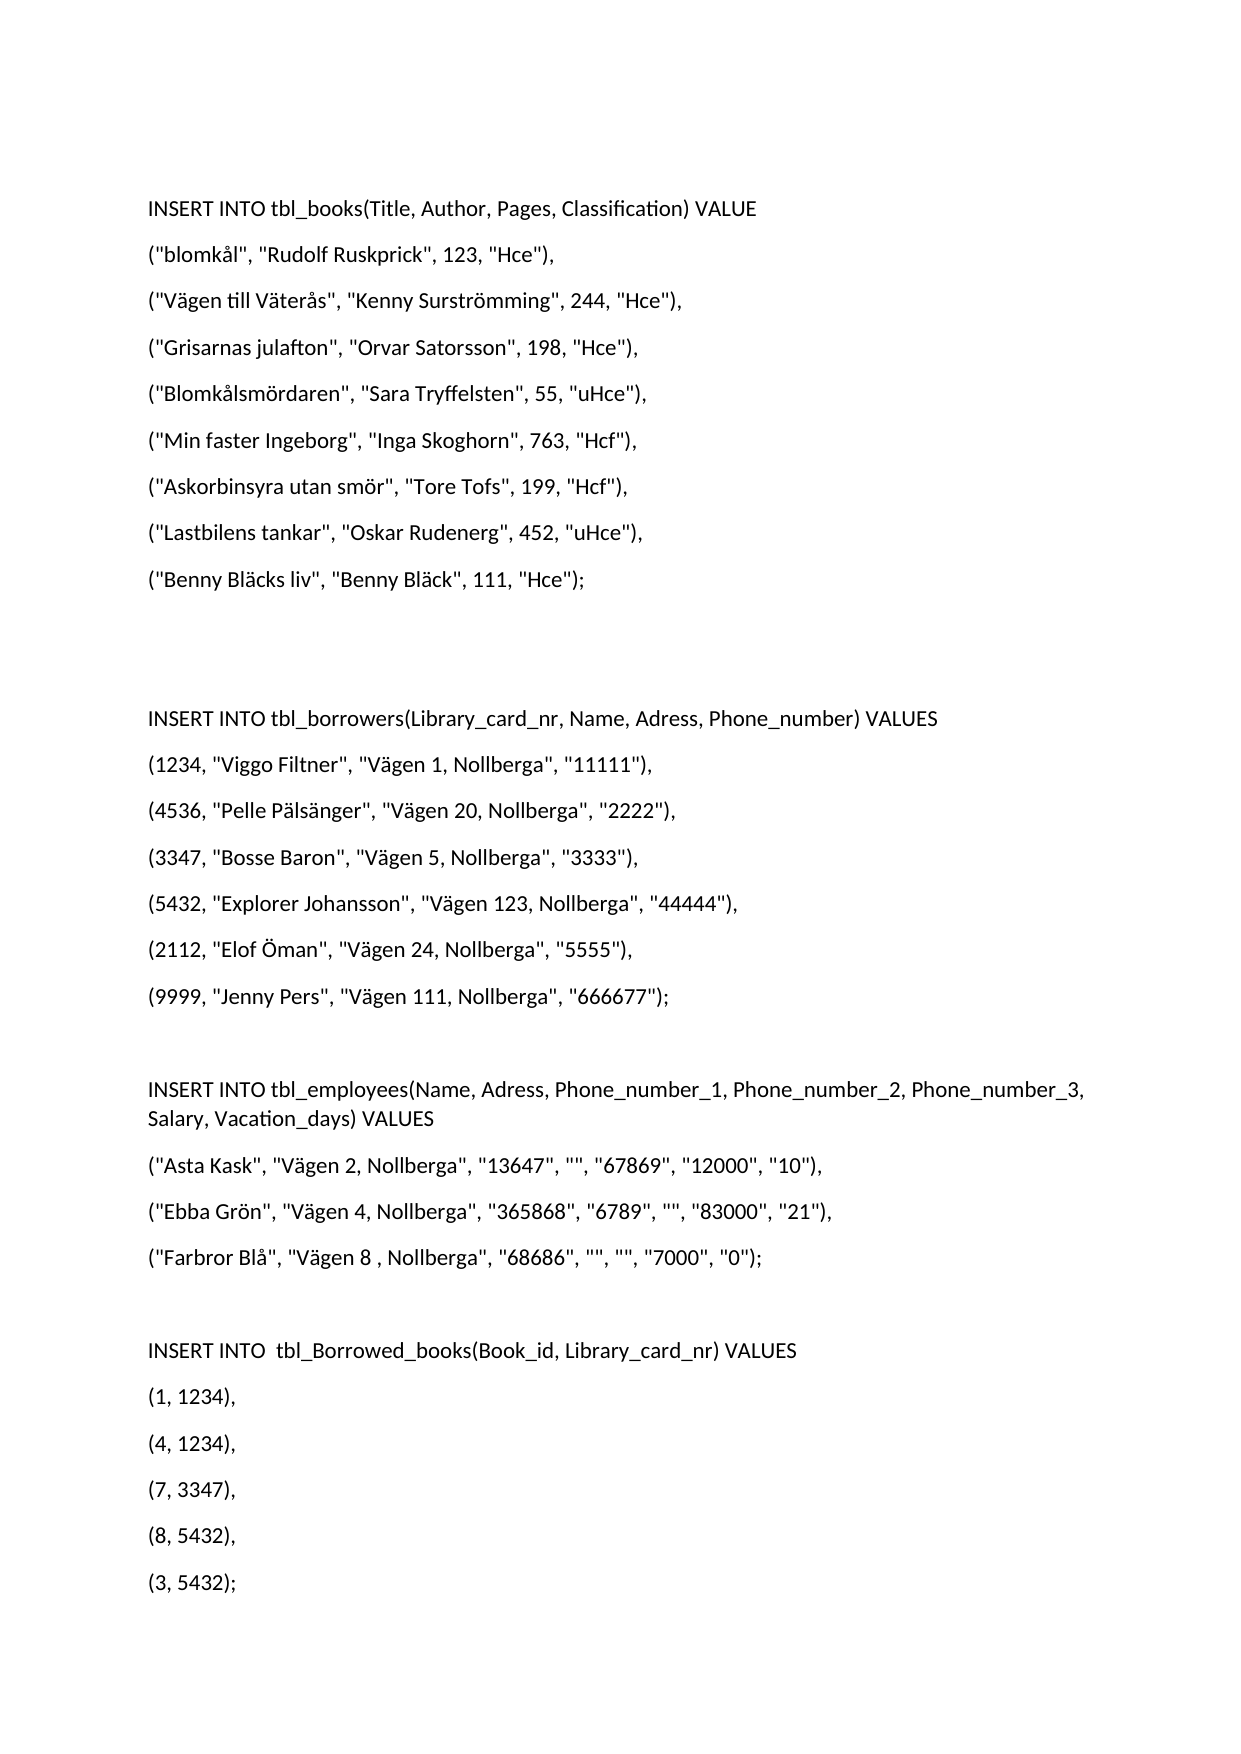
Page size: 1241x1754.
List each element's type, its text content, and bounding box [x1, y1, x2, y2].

text (1, 1234), [148, 1382, 1093, 1411]
text ("Vägen till Väterås", "Kenny Surströmming", 244, "Hce"), [148, 287, 1093, 315]
text INSERT INTO tbl_Borrowed_books(Book_id, Library_card_nr) VALUES [148, 1336, 1093, 1364]
text INSERT INTO tbl_employees(Name, Adress, Phone_number_1, Phone_number_2, Phone_number_3, Salary, Vacation_days) VALUES [148, 1075, 1093, 1132]
text (1234, "Viggo Filtner", "Vägen 1, Nollberga", "11111"), [148, 750, 1093, 778]
text ("Asta Kask", "Vägen 2, Nollberga", "13647", "", "67869", "12000", "10"), [148, 1151, 1093, 1179]
text (7, 3347), [148, 1475, 1093, 1503]
text (2112, "Elof Öman", "Vägen 24, Nollberga", "5555"), [148, 936, 1093, 964]
text INSERT INTO tbl_borrowers(Library_card_nr, Name, Adress, Phone_number) VALUES [148, 704, 1093, 732]
text (3347, "Bosse Baron", "Vägen 5, Nollberga", "3333"), [148, 843, 1093, 871]
text (5432, "Explorer Johansson", "Vägen 123, Nollberga", "44444"), [148, 889, 1093, 917]
text ("Min faster Ingeborg", "Inga Skoghorn", 763, "Hcf"), [148, 426, 1093, 454]
text ("Blomkålsmördaren", "Sara Tryffelsten", 55, "uHce"), [148, 379, 1093, 407]
text (9999, "Jenny Pers", "Vägen 111, Nollberga", "666677"); [148, 982, 1093, 1010]
text ("Grisarnas julafton", "Orvar Satorsson", 198, "Hce"), [148, 333, 1093, 361]
text (3, 5432); [148, 1568, 1093, 1596]
text (8, 5432), [148, 1522, 1093, 1549]
text INSERT INTO tbl_books(Title, Author, Pages, Classification) VALUE [148, 194, 1093, 222]
text (4, 1234), [148, 1429, 1093, 1457]
text ("Farbror Blå", "Vägen 8 , Nollberga", "68686", "", "", "7000", "0"); [148, 1243, 1093, 1271]
text ("blomkål", "Rudolf Ruskprick", 123, "Hce"), [148, 240, 1093, 268]
text ("Lastbilens tankar", "Oskar Rudenerg", 452, "uHce"), [148, 518, 1093, 546]
text ("Benny Bläcks liv", "Benny Bläck", 111, "Hce"); [148, 565, 1093, 593]
text ("Askorbinsyra utan smör", "Tore Tofs", 199, "Hcf"), [148, 472, 1093, 500]
text (4536, "Pelle Pälsänger", "Vägen 20, Nollberga", "2222"), [148, 797, 1093, 824]
text ("Ebba Grön", "Vägen 4, Nollberga", "365868", "6789", "", "83000", "21"), [148, 1197, 1093, 1225]
